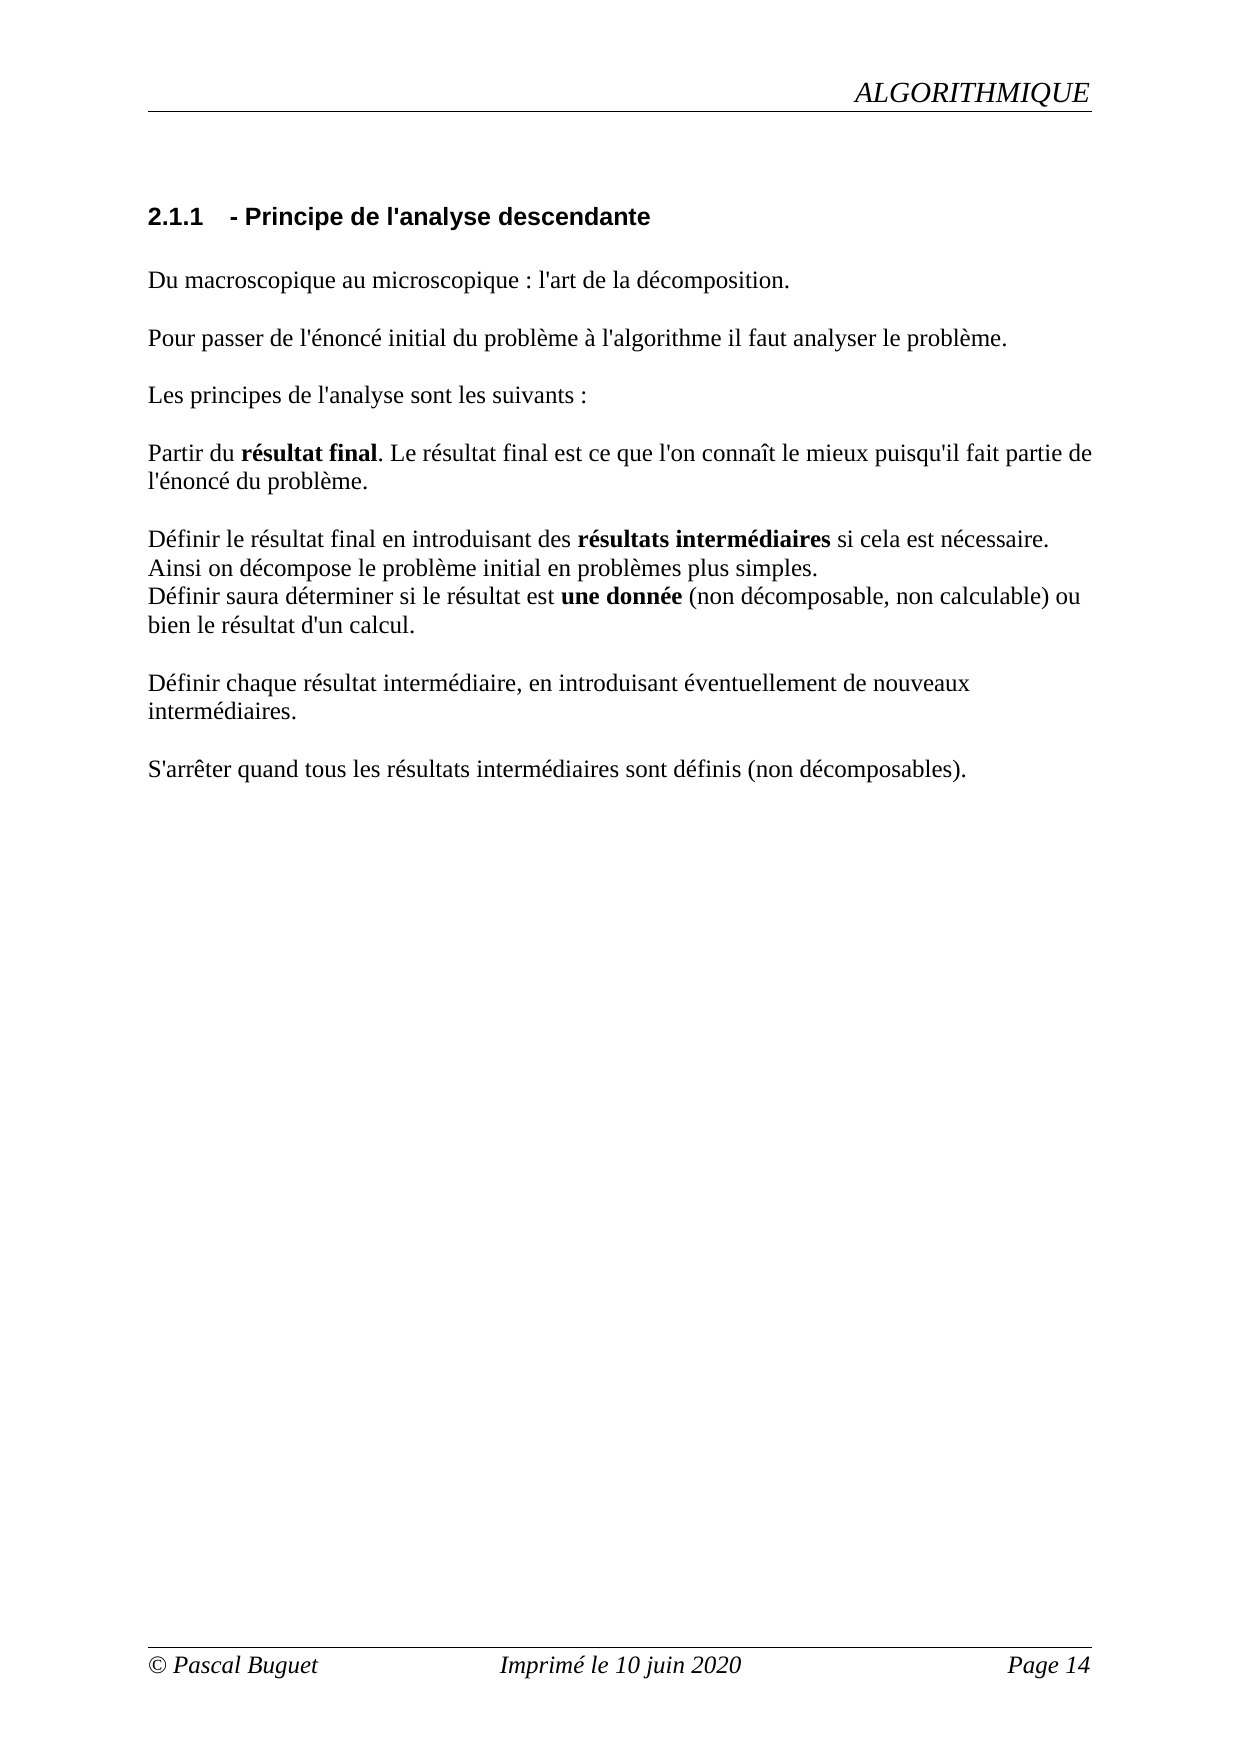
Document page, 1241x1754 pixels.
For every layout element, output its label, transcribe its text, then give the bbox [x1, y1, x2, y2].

text Pour passer de l'énoncé initial du problème à l'algorithme il faut analyser le problème. [148, 323, 1092, 351]
text Partir du résultat final. Le résultat final est ce que l'on connaît le mieux puisqu'il fait partie de l'énoncé du problème. [148, 438, 1092, 495]
text S'arrêter quand tous les résultats intermédiaires sont définis (non décomposables). [148, 754, 1092, 783]
text Du macroscopique au microscopique : l'art de la décomposition. [148, 265, 1092, 294]
subtitle - Principe de l'analyse descendante [148, 201, 1092, 230]
text Définir saura déterminer si le résultat est une donnée (non décomposable, non calculable) ou bien le résultat d'un calcul. [148, 581, 1092, 639]
text Définir chaque résultat intermédiaire, en introduisant éventuellement de nouveaux intermédiaires. [148, 668, 1092, 725]
text Définir le résultat final en introduisant des résultats intermédiaires si cela est nécessaire. Ainsi on décompose le problème initial en problèmes plus simples. [148, 524, 1092, 581]
text Les principes de l'analyse sont les suivants : [148, 380, 1092, 409]
